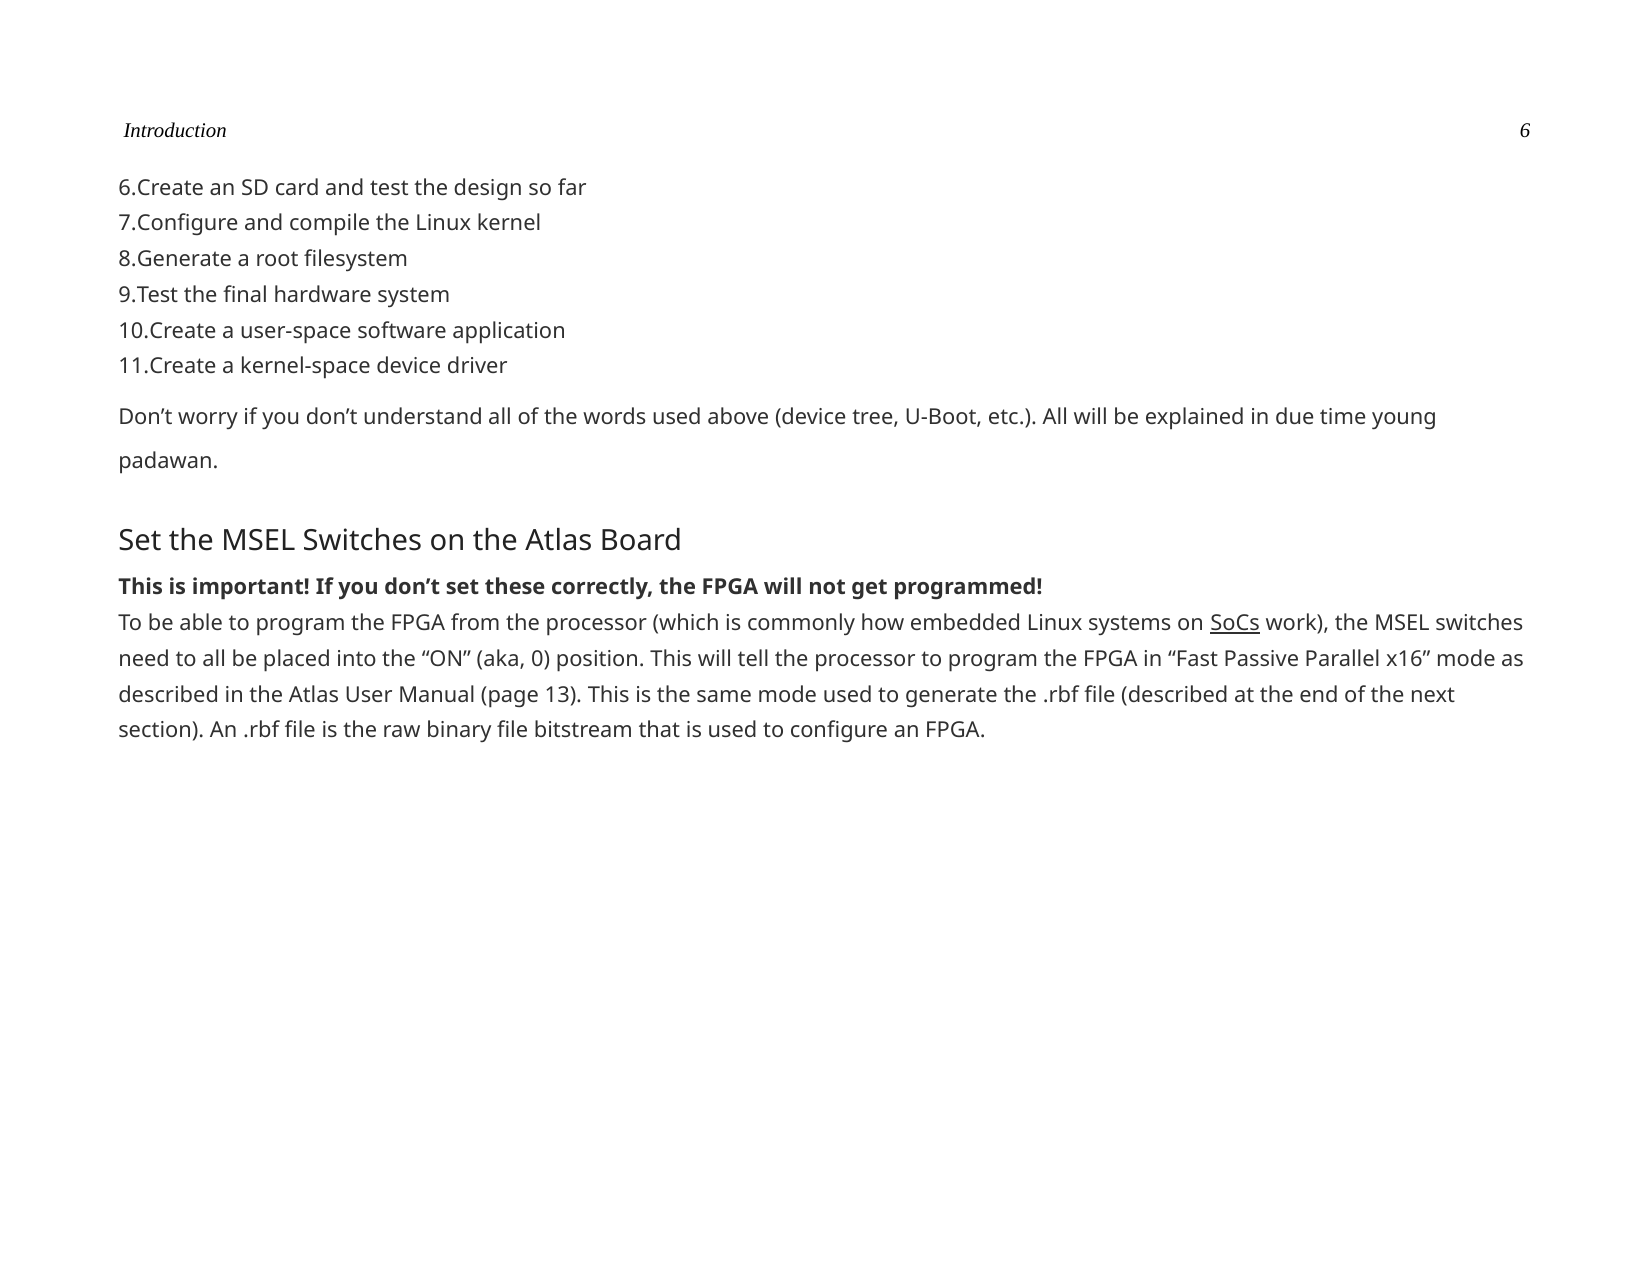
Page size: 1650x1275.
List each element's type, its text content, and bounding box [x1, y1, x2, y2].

list Configure and compile the Linux kernel [118, 207, 1532, 237]
text This is important! If you don’t set these correctly, the FPGA will not get programmed! [118, 571, 1532, 601]
subtitle Set the MSEL Switches on the Atlas Board [118, 519, 1532, 559]
list Create a kernel-space device driver [118, 350, 1532, 380]
text Don’t worry if you don’t understand all of the words used above (device tree, U-Boot, etc.). All will be explained in due time young padawan. [118, 401, 1532, 475]
list Create a user-space software application [118, 314, 1532, 344]
list Generate a root filesystem [118, 243, 1532, 273]
text To be able to program the FPGA from the processor (which is commonly how embedded Linux systems on SoCs work), the MSEL switches need to all be placed into the “ON” (aka, 0) position. This will tell the processor to program the FPGA in “Fast Passive Parallel x16” mode as described in the Atlas User Manual (page 13). This is the same mode used to generate the .rbf file (described at the end of the next section). An .rbf file is the raw binary file bitstream that is used to configure an FPGA. [118, 607, 1532, 744]
list Create an SD card and test the design so far [118, 172, 1532, 201]
list Test the final hardware system [118, 279, 1532, 309]
